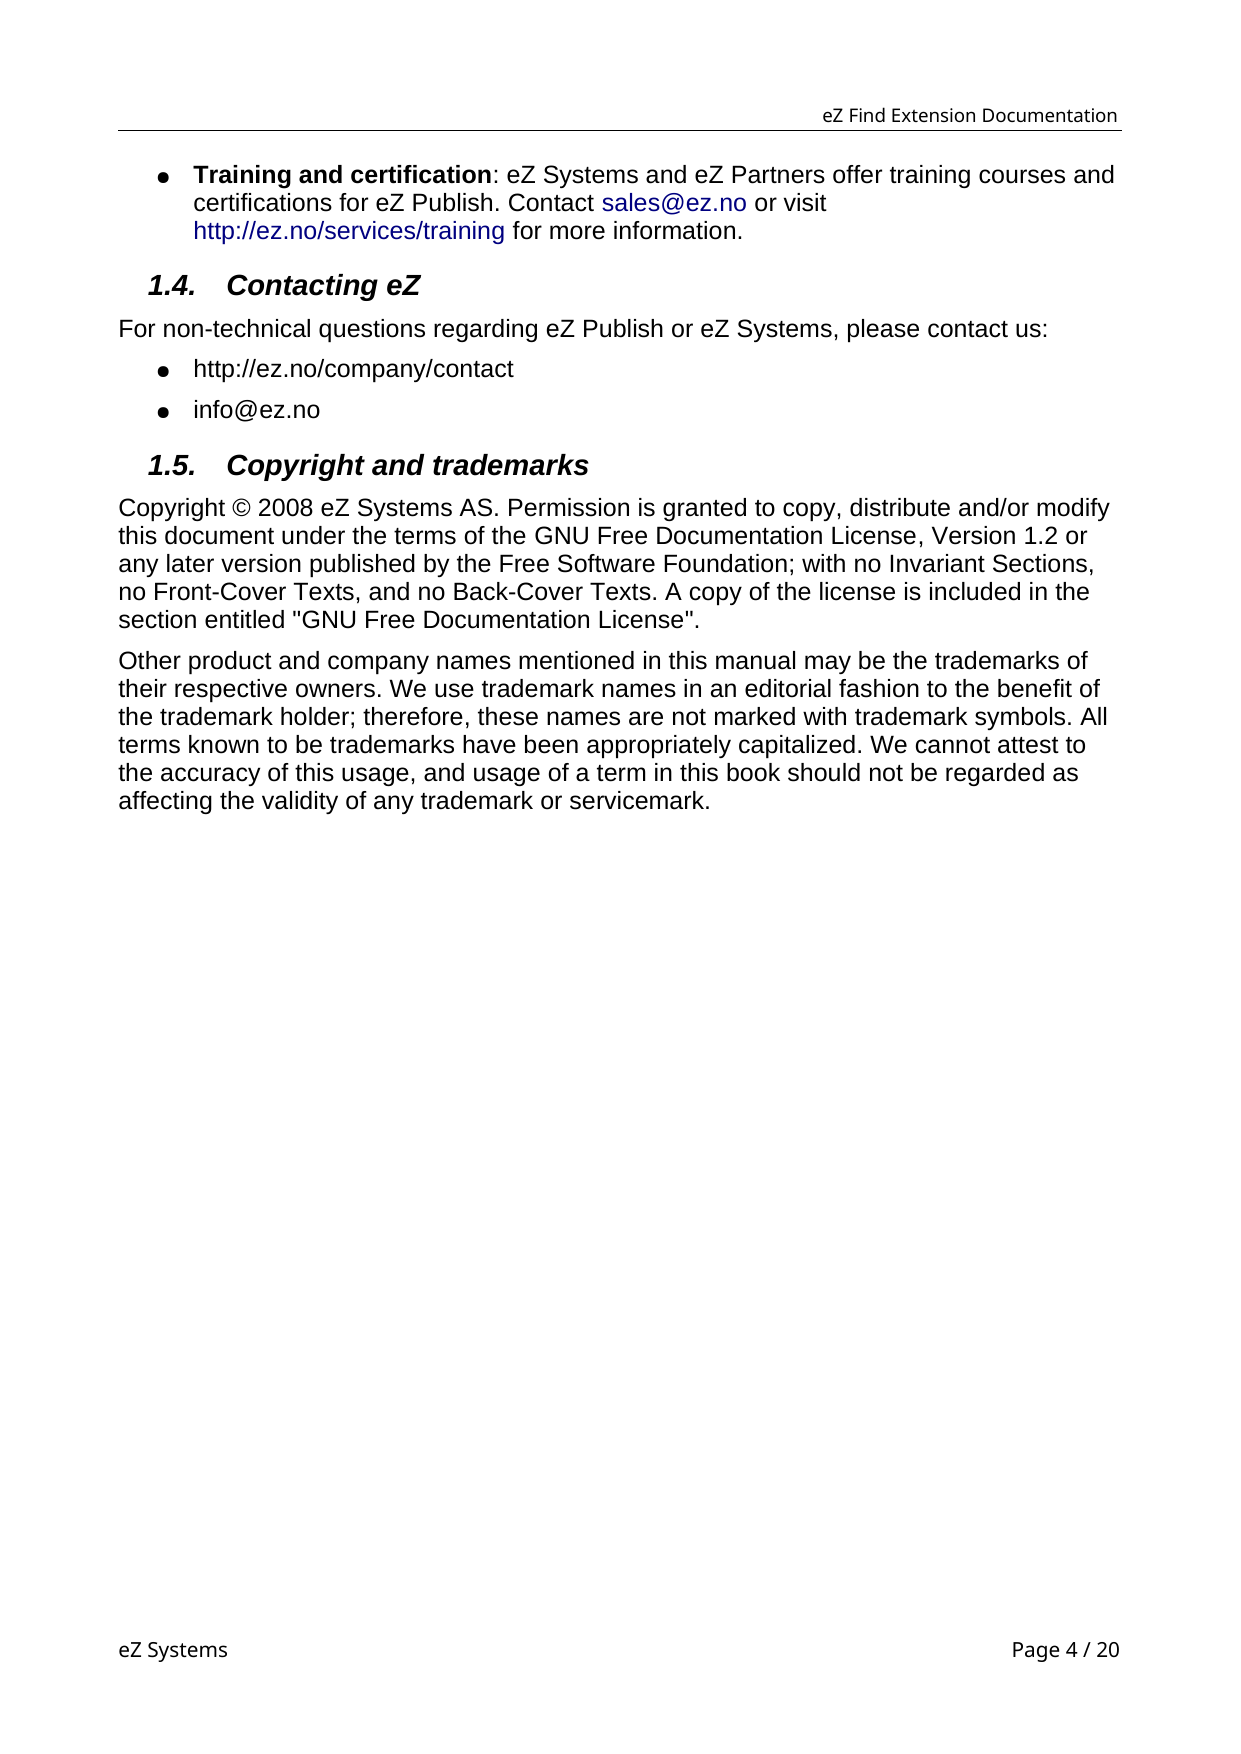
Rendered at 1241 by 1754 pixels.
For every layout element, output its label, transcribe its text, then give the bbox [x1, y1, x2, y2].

text Copyright © 2008 eZ Systems AS. Permission is granted to copy, distribute and/or modify this document under the terms of the GNU Free Documentation License, Version 1.2 or any later version published by the Free Software Foundation; with no Invariant Sections, no Front-Cover Texts, and no Back-Cover Texts. A copy of the license is included in the section entitled "GNU Free Documentation License". [118, 494, 1122, 634]
list info@ez.no [156, 396, 1122, 424]
list Training and certification: eZ Systems and eZ Partners offer training courses and certifications for eZ Publish. Contact sales@ez.no or visit http://ez.no/services/training for more information. [156, 160, 1122, 244]
text For non-technical questions regarding eZ Publish or eZ Systems, please contact us: [118, 314, 1122, 343]
subtitle Copyright and trademarks [148, 449, 1122, 481]
text Other product and company names mentioned in this manual may be the trademarks of their respective owners. We use trademark names in an editorial fashion to the benefit of the trademark holder; therefore, these names are not marked with trademark symbols. All terms known to be trademarks have been appropriately capitalized. We cannot attest to the accuracy of this usage, and usage of a term in this book should not be regarded as affecting the validity of any trademark or servicemark. [118, 646, 1122, 814]
list http://ez.no/company/contact [156, 355, 1122, 383]
subtitle Contacting eZ [148, 269, 1122, 302]
